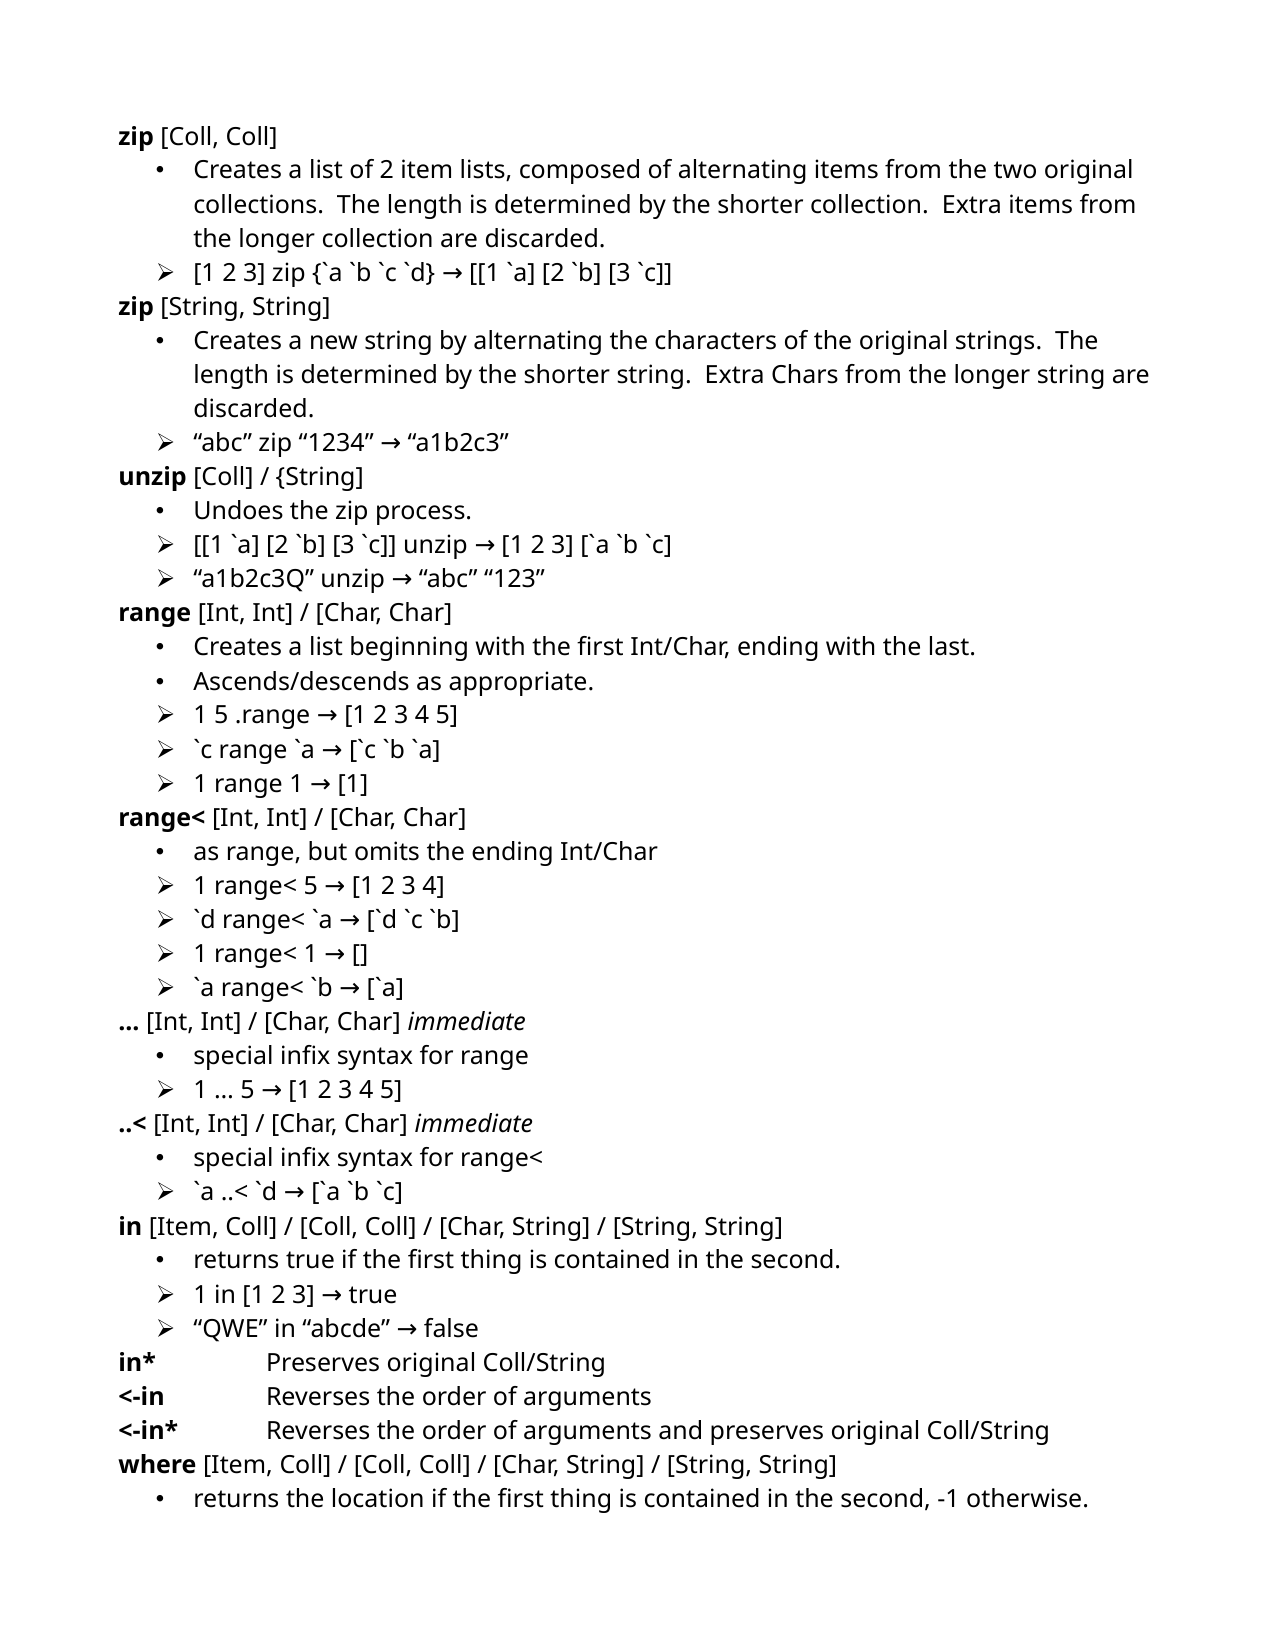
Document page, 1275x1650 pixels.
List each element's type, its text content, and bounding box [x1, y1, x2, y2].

list Creates a list beginning with the first Int/Char, ending with the last. [156, 629, 1157, 663]
list 1 range< 1 → [] [156, 936, 1157, 970]
list 1 5 .range → [1 2 3 4 5] [156, 697, 1157, 731]
list 1 range 1 → [1] [156, 765, 1157, 799]
list [1 2 3] zip {`a `b `c `d} → [[1 `a] [2 `b] [3 `c]] [156, 254, 1157, 288]
text zip [String, String] [118, 288, 1157, 322]
list “QWE” in “abcde” → false [156, 1310, 1157, 1344]
text range [Int, Int] / [Char, Char] [118, 595, 1157, 629]
text in* Preserves original Coll/String [118, 1344, 1157, 1378]
list Undoes the zip process. [156, 493, 1157, 527]
list “abc” zip “1234” → “a1b2c3” [156, 425, 1157, 459]
list special infix syntax for range [156, 1038, 1157, 1072]
list returns true if the first thing is contained in the second. [156, 1242, 1157, 1276]
list `a ..< `d → [`a `b `c] [156, 1174, 1157, 1208]
list 1 range< 5 → [1 2 3 4] [156, 867, 1157, 902]
text <-in* Reverses the order of arguments and preserves original Coll/String [118, 1412, 1157, 1447]
list Ascends/descends as appropriate. [156, 663, 1157, 697]
text in [Item, Coll] / [Coll, Coll] / [Char, String] / [String, String] [118, 1208, 1157, 1242]
list `d range< `a → [`d `c `b] [156, 902, 1157, 936]
text <-in Reverses the order of arguments [118, 1378, 1157, 1412]
text ..< [Int, Int] / [Char, Char] immediate [118, 1106, 1157, 1140]
text range< [Int, Int] / [Char, Char] [118, 799, 1157, 833]
list “a1b2c3Q” unzip → “abc” “123” [156, 561, 1157, 595]
list [[1 `a] [2 `b] [3 `c]] unzip → [1 2 3] [`a `b `c] [156, 527, 1157, 561]
list 1 in [1 2 3] → true [156, 1276, 1157, 1310]
list as range, but omits the ending Int/Char [156, 833, 1157, 867]
text where [Item, Coll] / [Coll, Coll] / [Char, String] / [String, String] [118, 1447, 1157, 1481]
text zip [Coll, Coll] [118, 118, 1157, 152]
list `a range< `b → [`a] [156, 970, 1157, 1004]
list special infix syntax for range< [156, 1140, 1157, 1174]
list returns the location if the first thing is contained in the second, -1 otherwise. [156, 1481, 1157, 1515]
list Creates a list of 2 item lists, composed of alternating items from the two original collections. The length is determined by the shorter collection. Extra items from the longer collection are discarded. [156, 152, 1157, 254]
list `c range `a → [`c `b `a] [156, 731, 1157, 765]
text ... [Int, Int] / [Char, Char] immediate [118, 1004, 1157, 1038]
text unzip [Coll] / {String] [118, 459, 1157, 493]
list 1 … 5 → [1 2 3 4 5] [156, 1072, 1157, 1106]
list Creates a new string by alternating the characters of the original strings. The length is determined by the shorter string. Extra Chars from the longer string are discarded. [156, 322, 1157, 425]
